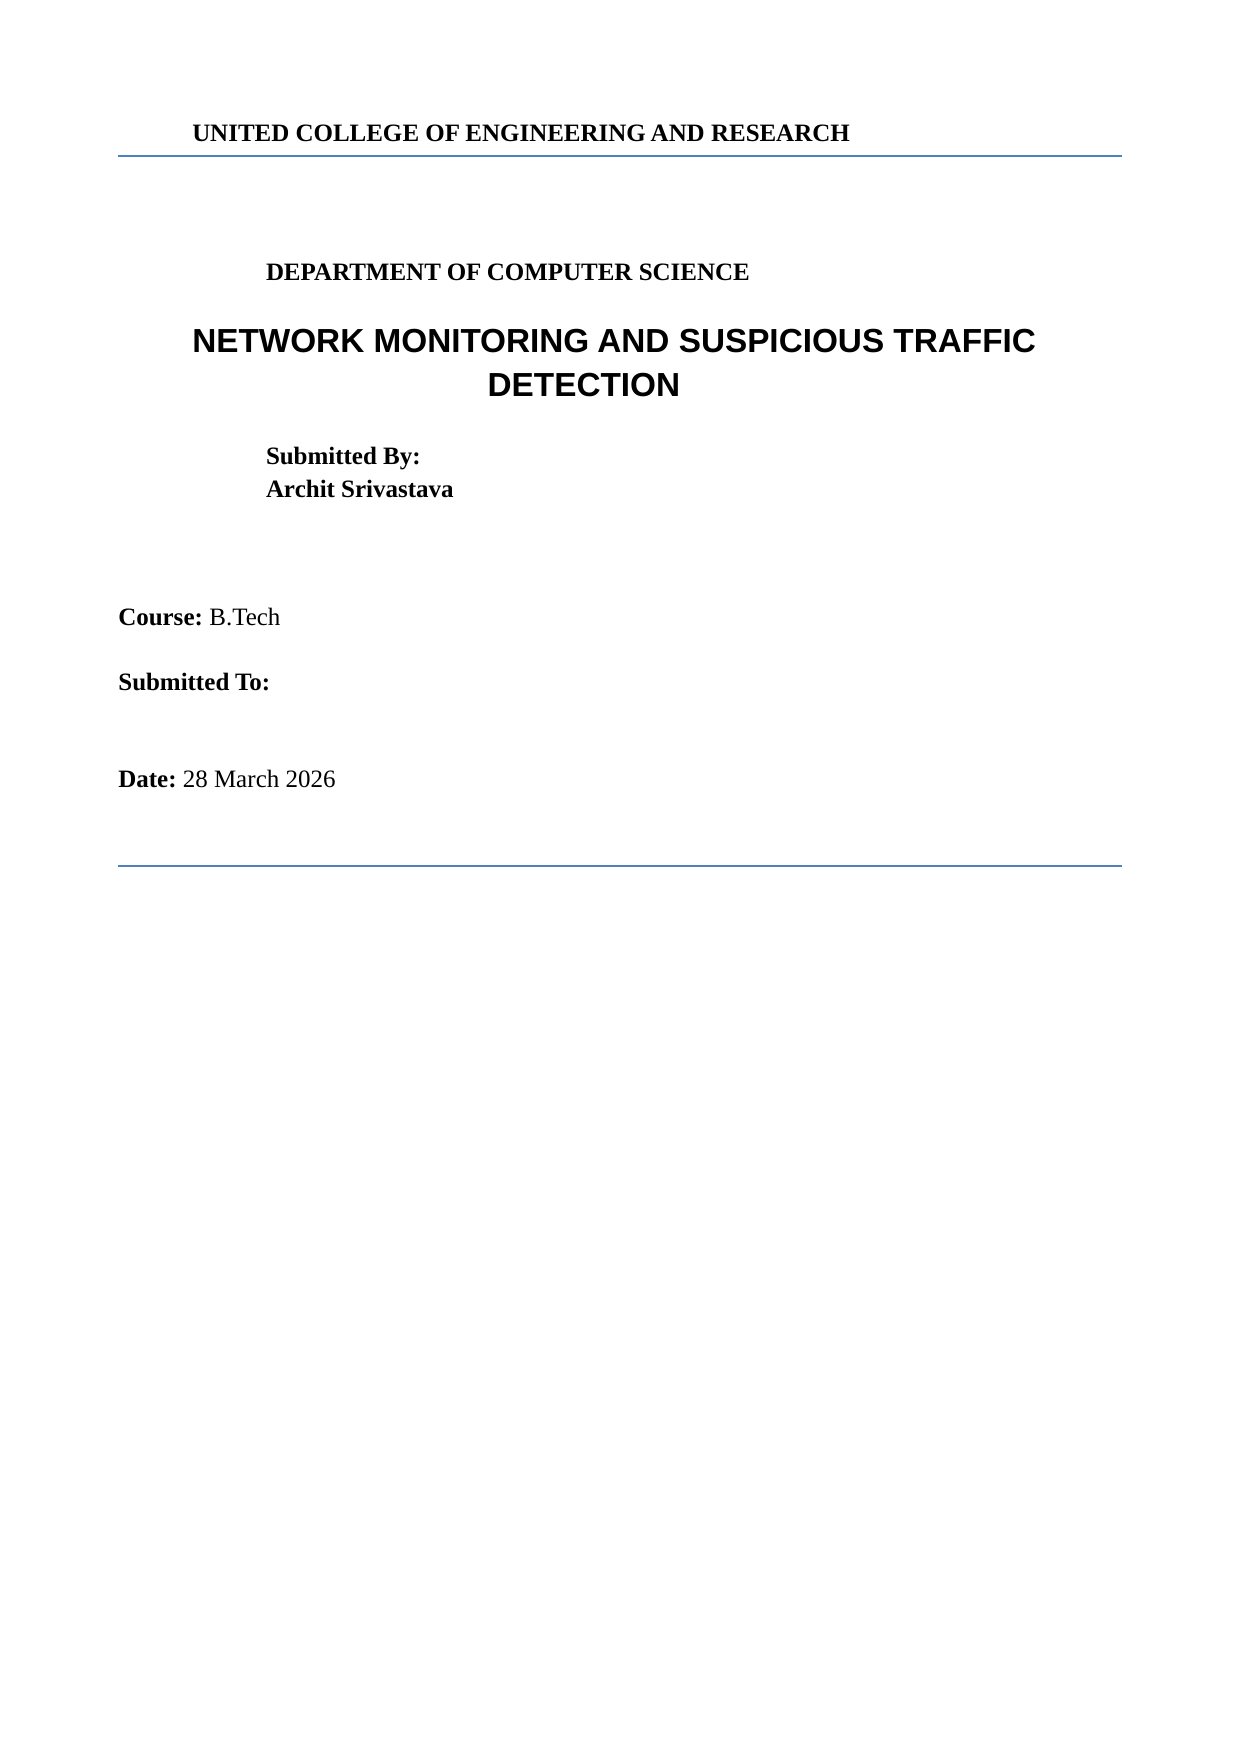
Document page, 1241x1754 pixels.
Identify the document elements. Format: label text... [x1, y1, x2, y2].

text Submitted By: Archit Srivastava [118, 441, 1122, 503]
text Course: B.Tech [118, 602, 1122, 631]
text Date: 28 March 2026 [118, 764, 1122, 793]
subtitle NETWORK MONITORING AND SUSPICIOUS TRAFFIC DETECTION [118, 321, 1122, 404]
text DEPARTMENT OF COMPUTER SCIENCE [118, 257, 1122, 286]
text Submitted To: [118, 667, 1122, 728]
text UNITED COLLEGE OF ENGINEERING AND RESEARCH [118, 118, 1122, 155]
